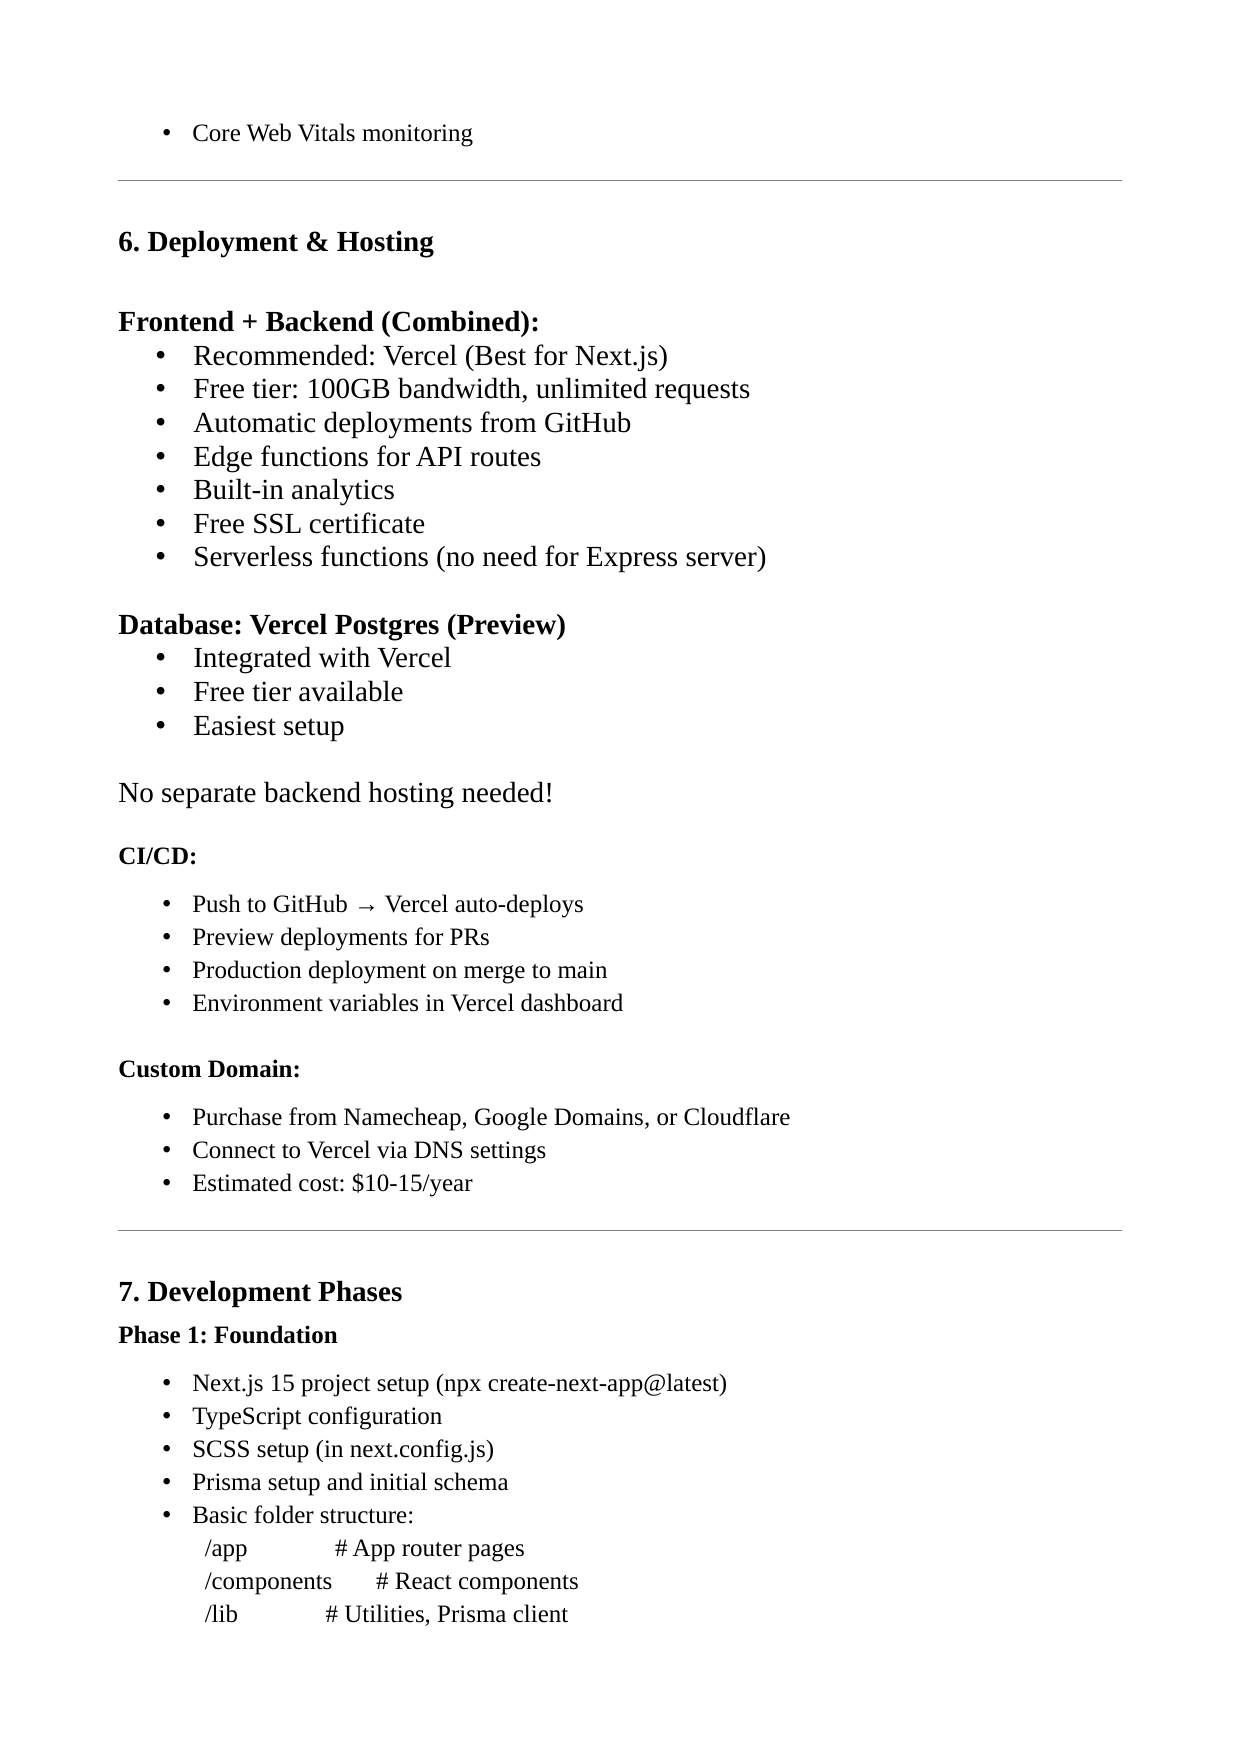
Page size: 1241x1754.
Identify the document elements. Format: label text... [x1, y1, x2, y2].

subtitle Database: Vercel Postgres (Preview) [118, 607, 1122, 640]
text /app # App router pages [118, 1533, 1122, 1562]
list Core Web Vitals monitoring [162, 118, 1122, 147]
list Preview deployments for PRs [162, 922, 1122, 951]
text CI/CD: [118, 841, 1122, 870]
subtitle No separate backend hosting needed! [118, 775, 1122, 808]
list Push to GitHub → Vercel auto-deploys [162, 889, 1122, 918]
subtitle Recommended: Vercel (Best for Next.js) [156, 338, 1122, 371]
list Connect to Vercel via DNS settings [162, 1135, 1122, 1163]
list Purchase from Namecheap, Google Domains, or Cloudflare [162, 1102, 1122, 1130]
list Estimated cost: $10-15/year [162, 1168, 1122, 1196]
subtitle Frontend + Backend (Combined): [118, 304, 1122, 338]
list Basic folder structure: [162, 1500, 1122, 1529]
subtitle 6. Deployment & Hosting [118, 224, 1122, 258]
subtitle Integrated with Vercel [156, 640, 1122, 674]
list Environment variables in Vercel dashboard [162, 988, 1122, 1017]
subtitle Free tier available [156, 674, 1122, 708]
subtitle Easiest setup [156, 708, 1122, 741]
list Prisma setup and initial schema [162, 1467, 1122, 1496]
list SCSS setup (in next.config.js) [162, 1434, 1122, 1463]
text /lib # Utilities, Prisma client [118, 1599, 1122, 1628]
subtitle Serverless functions (no need for Express server) [156, 539, 1122, 573]
list Production deployment on merge to main [162, 955, 1122, 984]
subtitle Automatic deployments from GitHub [156, 405, 1122, 439]
subtitle Free tier: 100GB bandwidth, unlimited requests [156, 371, 1122, 405]
text /components # React components [118, 1566, 1122, 1595]
text Phase 1: Foundation [118, 1320, 1122, 1349]
subtitle Built-in analytics [156, 472, 1122, 506]
list Next.js 15 project setup (npx create-next-app@latest) [162, 1368, 1122, 1397]
text Custom Domain: [118, 1054, 1122, 1083]
subtitle Free SSL certificate [156, 506, 1122, 539]
subtitle 7. Development Phases [118, 1274, 1122, 1308]
subtitle Edge functions for API routes [156, 439, 1122, 472]
list TypeScript configuration [162, 1401, 1122, 1429]
